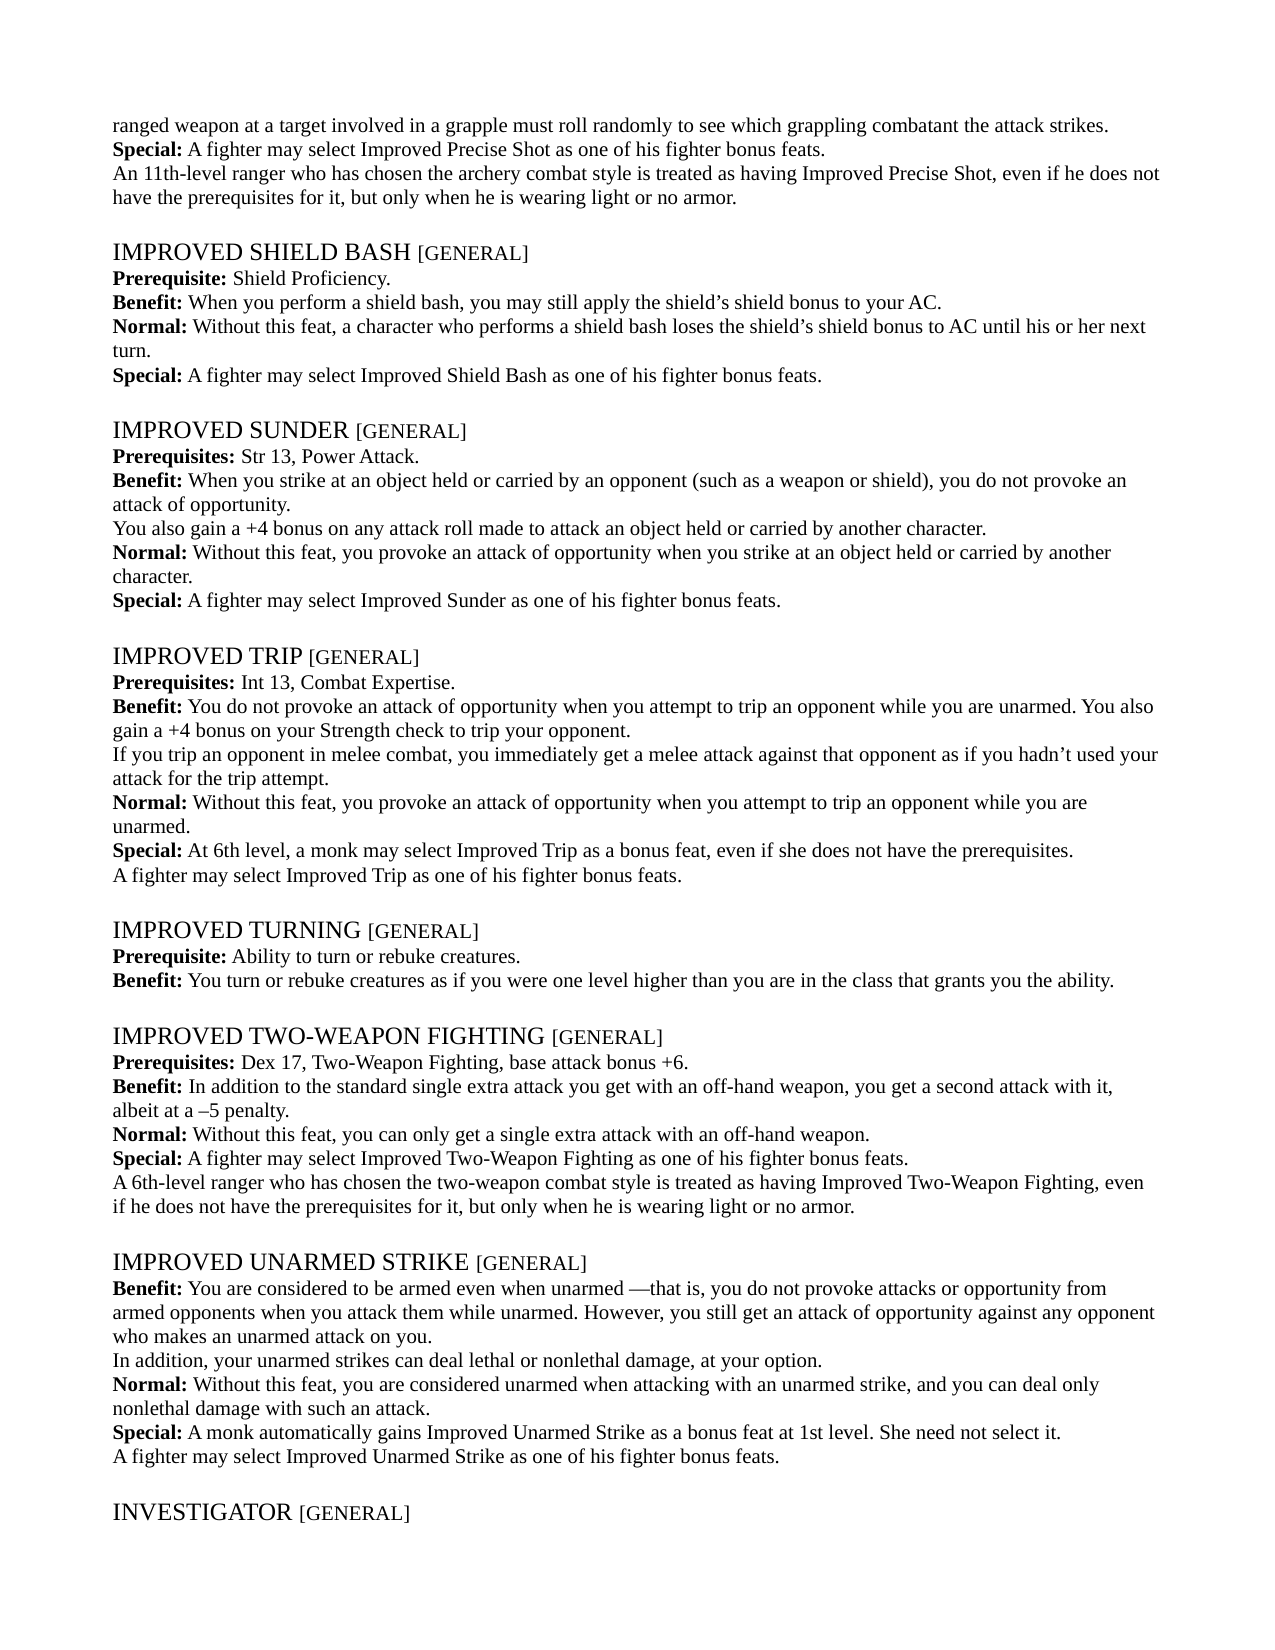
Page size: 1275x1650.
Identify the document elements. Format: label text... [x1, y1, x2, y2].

text IMPROVED TURNING [GENERAL] [112, 915, 1162, 944]
text Benefit: When you strike at an object held or carried by an opponent (such as a weapon or shield), you do not provoke an attack of opportunity. [112, 468, 1162, 516]
text IMPROVED TRIP [GENERAL] [112, 641, 1162, 670]
text Prerequisite: Ability to turn or rebuke creatures. [112, 944, 1162, 968]
text Normal: Without this feat, you can only get a single extra attack with an off-hand weapon. [112, 1122, 1162, 1146]
text INVESTIGATOR [GENERAL] [112, 1497, 1162, 1526]
text IMPROVED SHIELD BASH [GENERAL] [112, 237, 1162, 266]
text Normal: Without this feat, you provoke an attack of opportunity when you strike at an object held or carried by another character. [112, 540, 1162, 588]
text A 6th-level ranger who has chosen the two-weapon combat style is treated as having Improved Two-Weapon Fighting, even if he does not have the prerequisites for it, but only when he is wearing light or no armor. [112, 1170, 1162, 1218]
text IMPROVED SUNDER [GENERAL] [112, 415, 1162, 444]
text Benefit: When you perform a shield bash, you may still apply the shield’s shield bonus to your AC. [112, 290, 1162, 314]
text In addition, your unarmed strikes can deal lethal or nonlethal damage, at your option. [112, 1348, 1162, 1372]
text ranged weapon at a target involved in a grapple must roll randomly to see which grappling combatant the attack strikes. [112, 112, 1162, 137]
text You also gain a +4 bonus on any attack roll made to attack an object held or carried by another character. [112, 516, 1162, 540]
text Benefit: You do not provoke an attack of opportunity when you attempt to trip an opponent while you are unarmed. You also gain a +4 bonus on your Strength check to trip your opponent. [112, 694, 1162, 742]
text Benefit: In addition to the standard single extra attack you get with an off-hand weapon, you get a second attack with it, albeit at a –5 penalty. [112, 1074, 1162, 1122]
text Prerequisites: Dex 17, Two-Weapon Fighting, base attack bonus +6. [112, 1050, 1162, 1074]
text Prerequisite: Shield Proficiency. [112, 266, 1162, 290]
text Prerequisites: Str 13, Power Attack. [112, 444, 1162, 468]
text Benefit: You turn or rebuke creatures as if you were one level higher than you are in the class that grants you the ability. [112, 968, 1162, 992]
text A fighter may select Improved Unarmed Strike as one of his fighter bonus feats. [112, 1444, 1162, 1468]
text IMPROVED UNARMED STRIKE [GENERAL] [112, 1247, 1162, 1276]
text Special: At 6th level, a monk may select Improved Trip as a bonus feat, even if she does not have the prerequisites. [112, 838, 1162, 862]
text A fighter may select Improved Trip as one of his fighter bonus feats. [112, 862, 1162, 887]
text Special: A fighter may select Improved Two-Weapon Fighting as one of his fighter bonus feats. [112, 1146, 1162, 1170]
text If you trip an opponent in melee combat, you immediately get a melee attack against that opponent as if you hadn’t used your attack for the trip attempt. [112, 742, 1162, 790]
text Special: A fighter may select Improved Precise Shot as one of his fighter bonus feats. [112, 137, 1162, 161]
text Prerequisites: Int 13, Combat Expertise. [112, 670, 1162, 694]
text Normal: Without this feat, a character who performs a shield bash loses the shield’s shield bonus to AC until his or her next turn. [112, 314, 1162, 362]
text IMPROVED TWO-WEAPON FIGHTING [GENERAL] [112, 1021, 1162, 1050]
text Special: A fighter may select Improved Shield Bash as one of his fighter bonus feats. [112, 362, 1162, 387]
text Normal: Without this feat, you are considered unarmed when attacking with an unarmed strike, and you can deal only nonlethal damage with such an attack. [112, 1372, 1162, 1420]
text Benefit: You are considered to be armed even when unarmed —that is, you do not provoke attacks or opportunity from armed opponents when you attack them while unarmed. However, you still get an attack of opportunity against any opponent who makes an unarmed attack on you. [112, 1276, 1162, 1348]
text Normal: Without this feat, you provoke an attack of opportunity when you attempt to trip an opponent while you are unarmed. [112, 790, 1162, 838]
text An 11th-level ranger who has chosen the archery combat style is treated as having Improved Precise Shot, even if he does not have the prerequisites for it, but only when he is wearing light or no armor. [112, 161, 1162, 209]
text Special: A monk automatically gains Improved Unarmed Strike as a bonus feat at 1st level. She need not select it. [112, 1420, 1162, 1444]
text Special: A fighter may select Improved Sunder as one of his fighter bonus feats. [112, 588, 1162, 612]
